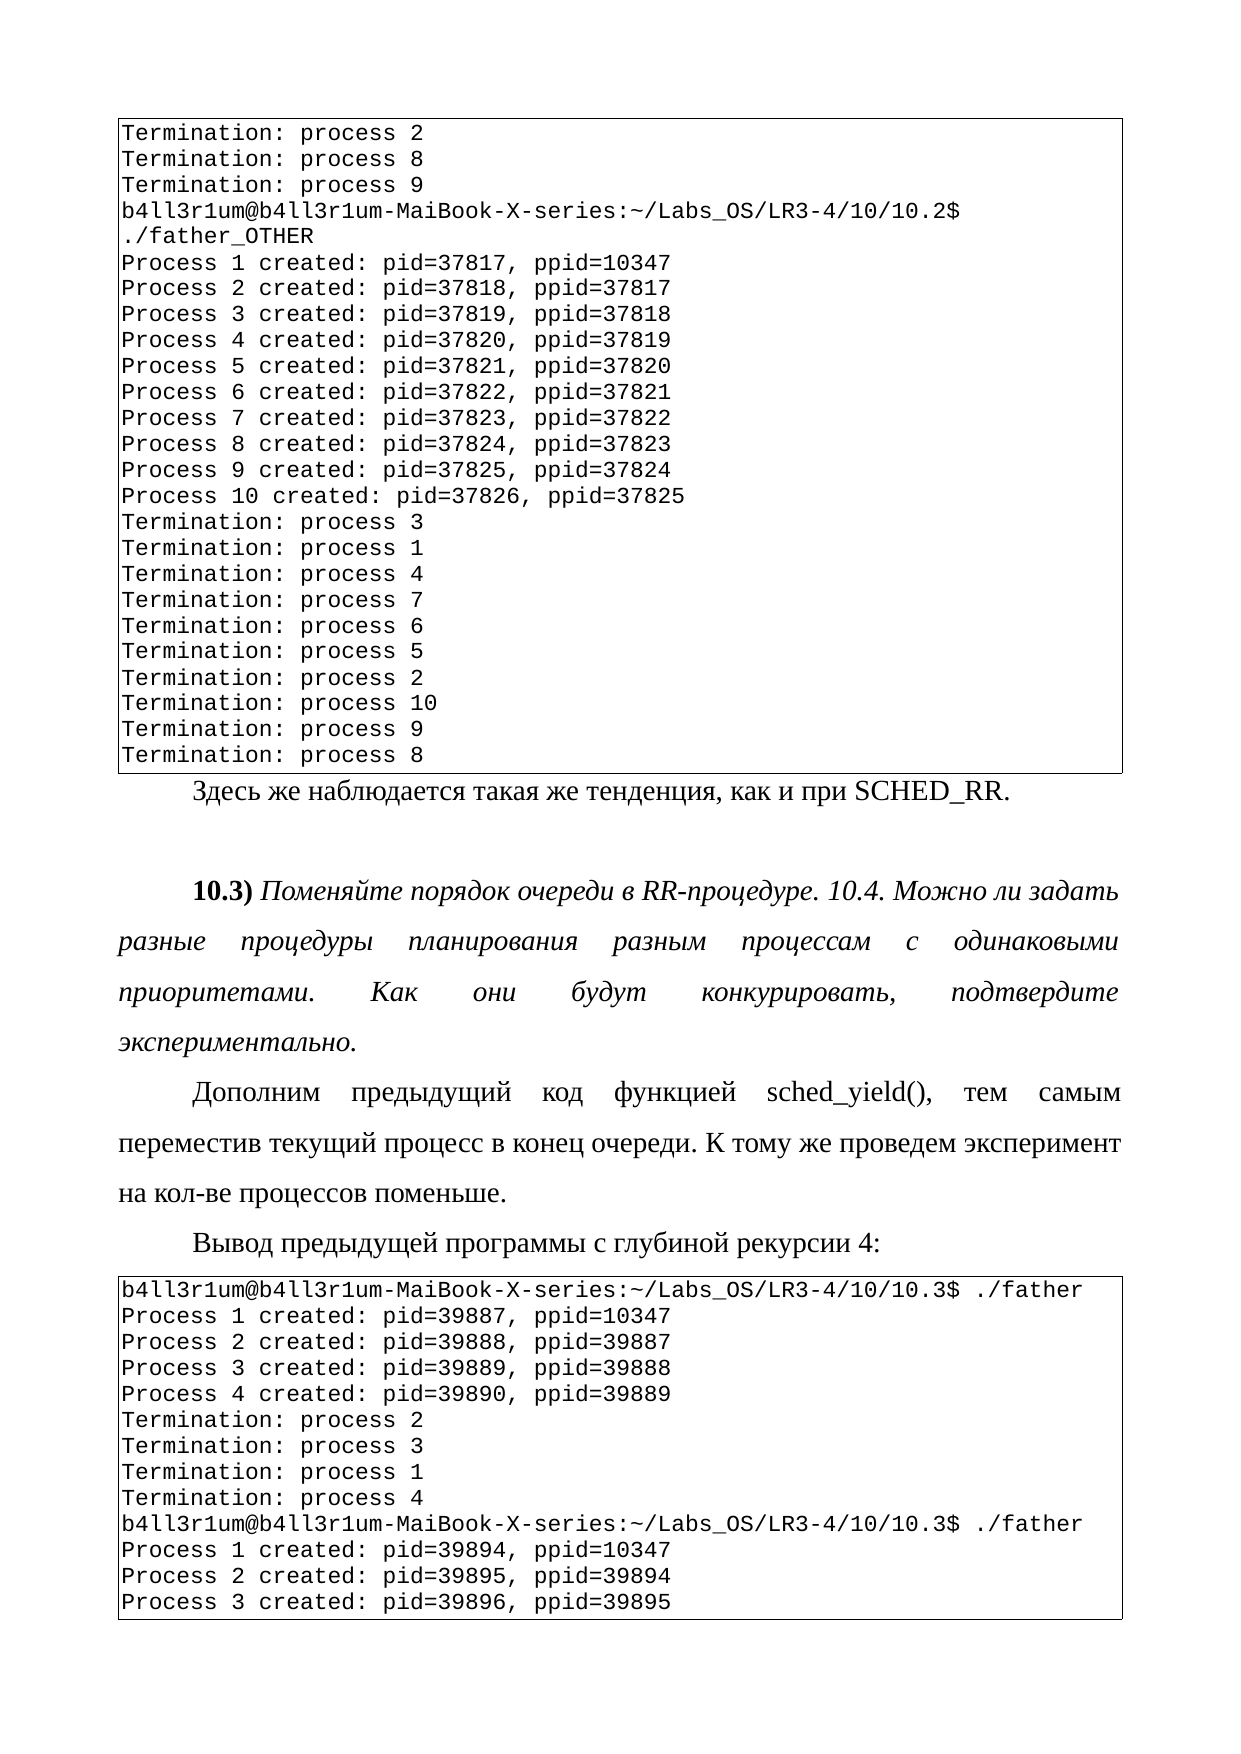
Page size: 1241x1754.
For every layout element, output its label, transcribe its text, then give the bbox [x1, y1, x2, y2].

text Process 3 created: pid=37819, ppid=37818 [119, 300, 1122, 326]
text b4ll3r1um@b4ll3r1um-MaiBook-X-series:~/Labs_OS/LR3-4/10/10.2$ ./father_OTHER [119, 196, 1122, 248]
text Process 4 created: pid=37820, ppid=37819 [119, 326, 1122, 352]
text Termination: process 9 [119, 715, 1122, 741]
text Process 8 created: pid=37824, ppid=37823 [119, 429, 1122, 455]
text Termination: process 2 [119, 1405, 1122, 1431]
text Process 1 created: pid=39887, ppid=10347 [119, 1302, 1122, 1328]
text Process 6 created: pid=37822, ppid=37821 [119, 377, 1122, 403]
text Process 9 created: pid=37825, ppid=37824 [119, 455, 1122, 481]
text Вывод предыдущей программы с глубиной рекурсии 4: [118, 1225, 1122, 1259]
text Process 4 created: pid=39890, ppid=39889 [119, 1379, 1122, 1405]
text Process 1 created: pid=37817, ppid=10347 [119, 248, 1122, 274]
text Termination: process 10 [119, 689, 1122, 715]
text Termination: process 1 [119, 533, 1122, 559]
text Process 5 created: pid=37821, ppid=37820 [119, 352, 1122, 377]
text Process 7 created: pid=37823, ppid=37822 [119, 403, 1122, 429]
text b4ll3r1um@b4ll3r1um-MaiBook-X-series:~/Labs_OS/LR3-4/10/10.3$ ./father [119, 1277, 1122, 1302]
text Termination: process 4 [119, 1483, 1122, 1509]
text Termination: process 6 [119, 611, 1122, 637]
text Process 2 created: pid=37818, ppid=37817 [119, 274, 1122, 300]
text Process 2 created: pid=39895, ppid=39894 [119, 1561, 1122, 1587]
text Process 10 created: pid=37826, ppid=37825 [119, 481, 1122, 507]
text Process 3 created: pid=39896, ppid=39895 [119, 1587, 1122, 1619]
text Termination: process 3 [119, 507, 1122, 533]
text Process 3 created: pid=39889, ppid=39888 [119, 1353, 1122, 1379]
text Дополним предыдущий код функцией sched_yield(), тем самым переместив текущий процесс в конец очереди. К тому же проведем эксперимент на кол-ве процессов поменьше. [118, 1074, 1122, 1209]
text Termination: process 8 [119, 144, 1122, 170]
text 10.3) Поменяйте порядок очереди в RR-процедуре. 10.4. Можно ли задать разные процедуры планирования разным процессам с одинаковыми приоритетами. Как они будут конкурировать, подтвердите экспериментально. [118, 873, 1122, 1058]
text b4ll3r1um@b4ll3r1um-MaiBook-X-series:~/Labs_OS/LR3-4/10/10.3$ ./father [119, 1509, 1122, 1535]
text Termination: process 2 [119, 119, 1122, 144]
text Termination: process 5 [119, 637, 1122, 663]
text Process 2 created: pid=39888, ppid=39887 [119, 1328, 1122, 1353]
text Process 1 created: pid=39894, ppid=10347 [119, 1535, 1122, 1561]
text Termination: process 2 [119, 663, 1122, 689]
text Здесь же наблюдается такая же тенденция, как и при SCHED_RR. [118, 774, 1122, 806]
text Termination: process 3 [119, 1431, 1122, 1457]
text Termination: process 7 [119, 585, 1122, 611]
text Termination: process 8 [119, 741, 1122, 773]
text Termination: process 1 [119, 1457, 1122, 1483]
text Termination: process 9 [119, 170, 1122, 196]
text Termination: process 4 [119, 559, 1122, 585]
